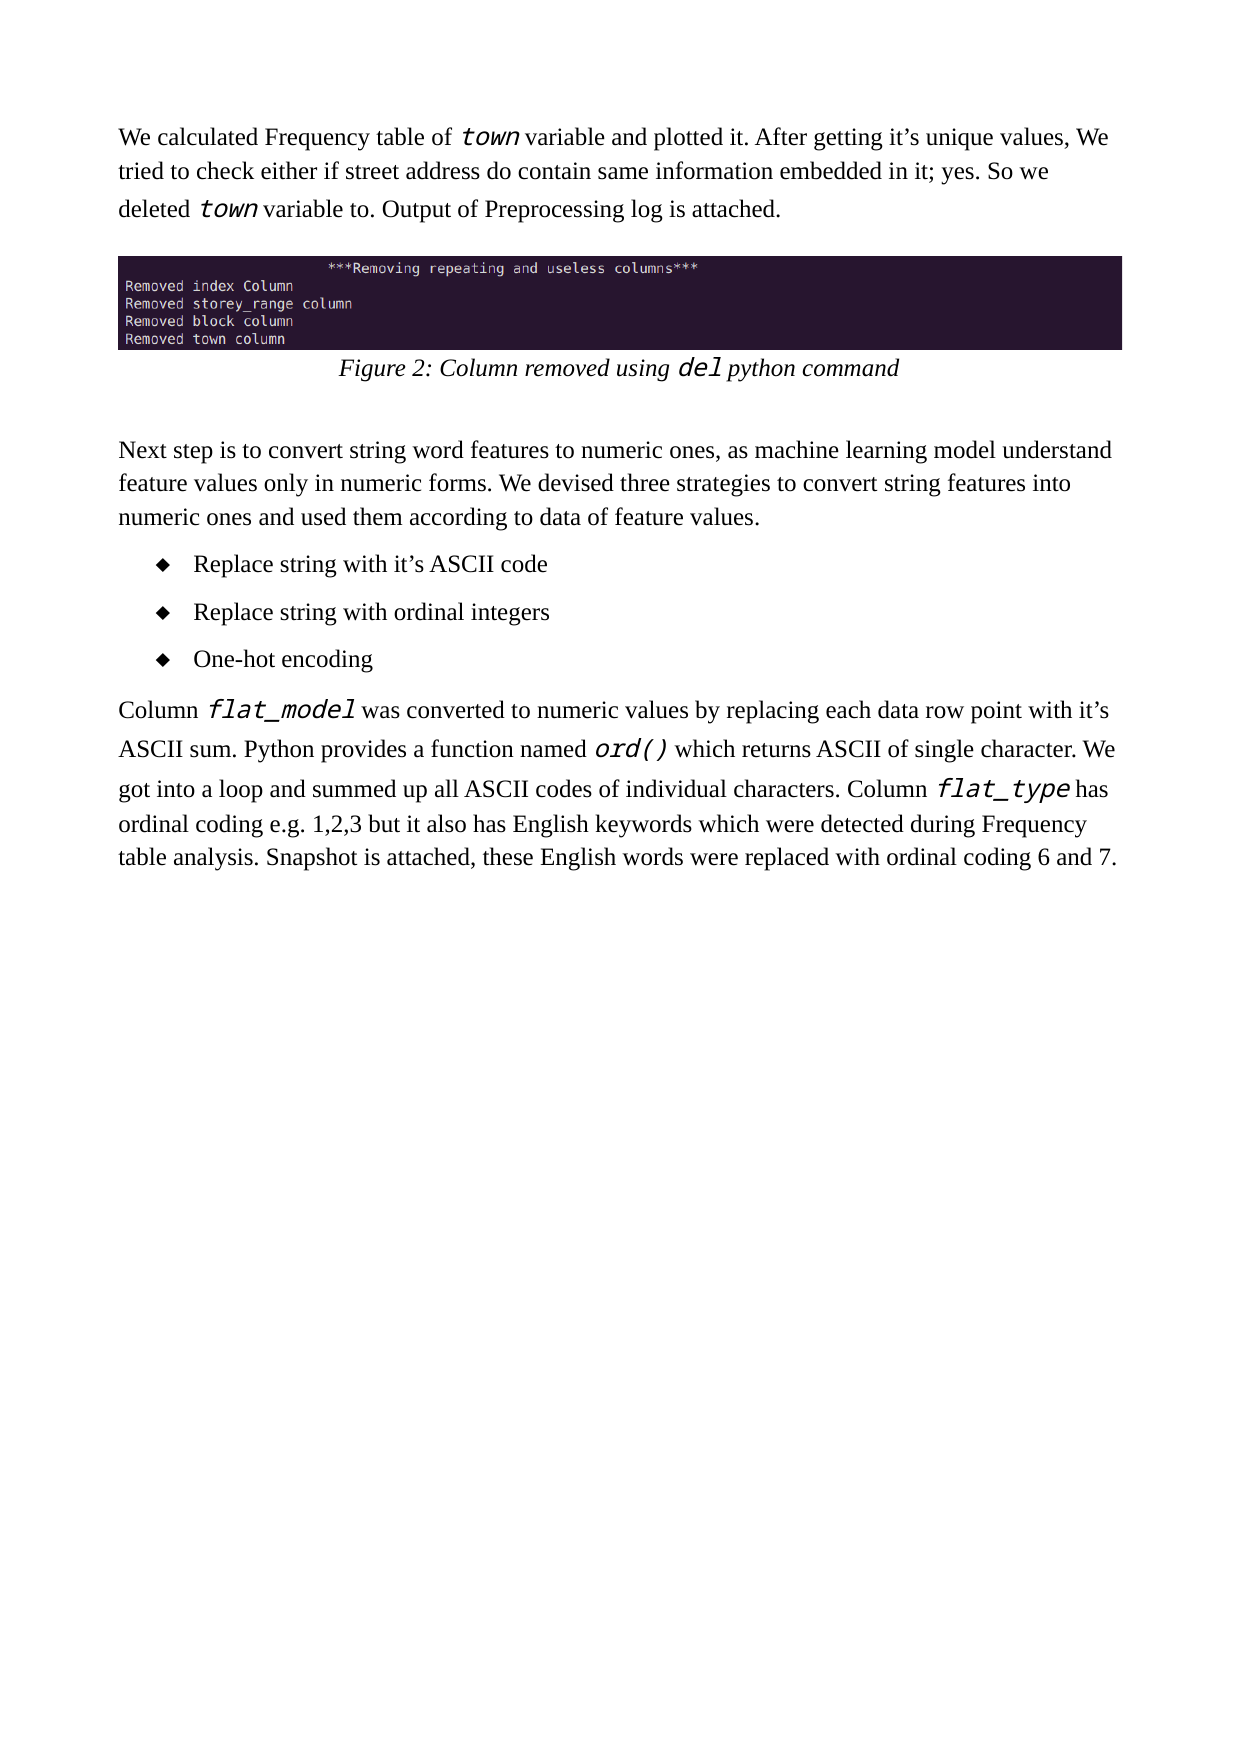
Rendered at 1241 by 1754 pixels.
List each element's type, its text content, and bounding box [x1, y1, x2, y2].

list One-hot encoding [156, 644, 1122, 673]
list Replace string with ordinal integers [156, 597, 1122, 626]
text We calculated Frequency table of town variable and plotted it. After getting it’s unique values, We tried to check either if street address do contain same information embedded in it; yes. So we deleted town variable to. Output of Preprocessing log is attached. [118, 118, 1122, 224]
text Column flat_model was converted to numeric values by replacing each data row point with it’s ASCII sum. Python provides a function named ord() which returns ASCII of single character. We got into a loop and summed up all ASCII codes of individual characters. Column flat_type has ordinal coding e.g. 1,2,3 but it also has English keywords which were detected during Frequency table analysis. Snapshot is attached, these English words were replaced with ordinal coding 6 and 7. [118, 692, 1122, 870]
picture [118, 256, 1123, 350]
list Replace string with it’s ASCII code [156, 549, 1122, 578]
text Figure 2: Column removed using del python command [118, 350, 1122, 384]
text Next step is to convert string word features to numeric ones, as machine learning model understand feature values only in numeric forms. We devised three strategies to convert string features into numeric ones and used them according to data of feature values. [118, 436, 1122, 530]
